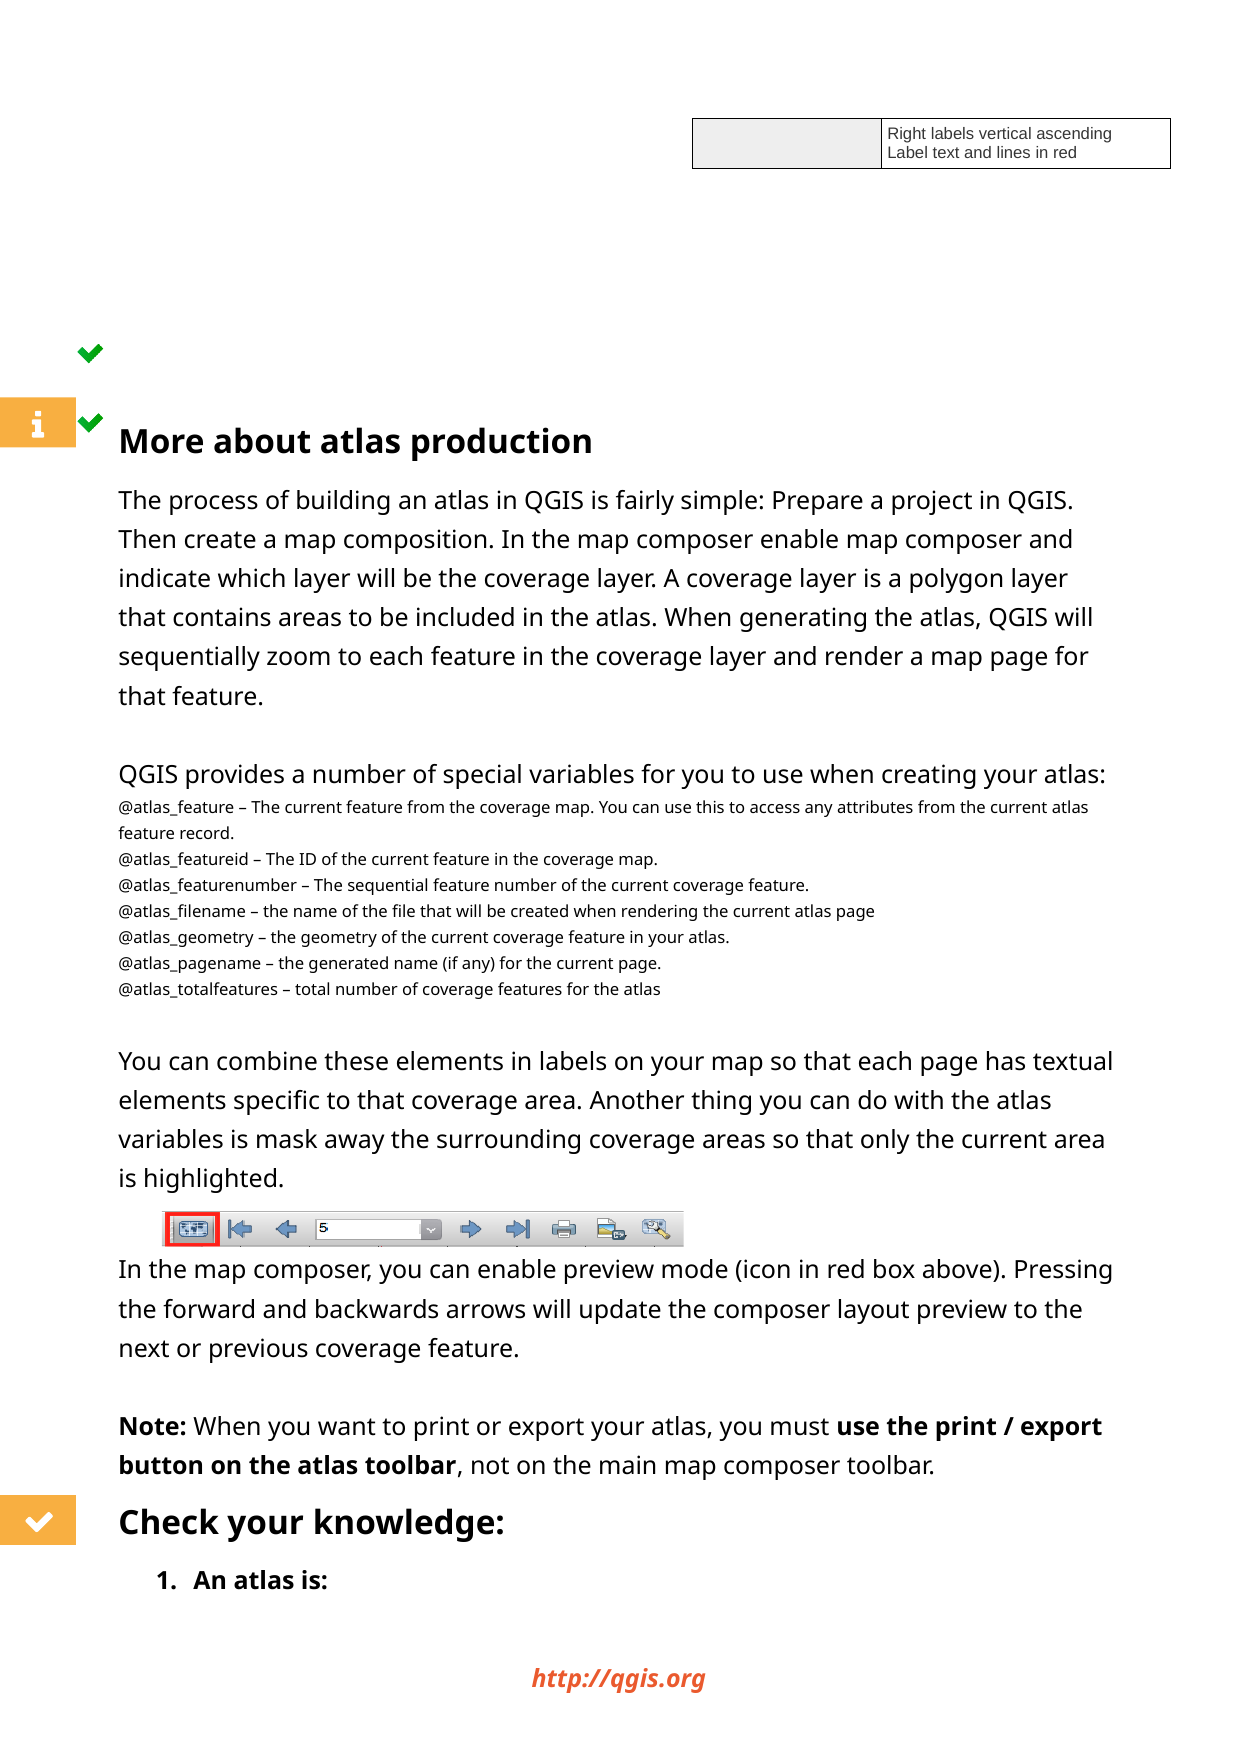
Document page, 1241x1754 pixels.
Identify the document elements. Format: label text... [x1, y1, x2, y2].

table_cell [693, 119, 881, 168]
text You can combine these elements in labels on your map so that each page has textual elements specific to that coverage area. Another thing you can do with the atlas variables is mask away the surrounding coverage areas so that only the current area is highlighted. [118, 1043, 1122, 1195]
text @atlas_featurenumber – The sequential feature number of the current coverage feature. [118, 874, 1122, 896]
text @atlas_filename – the name of the file that will be created when rendering the current atlas page [118, 900, 1122, 922]
subtitle More about atlas production [118, 418, 1122, 464]
subtitle Check your knowledge: [118, 1499, 1122, 1544]
text @atlas_pagename – the generated name (if any) for the current page. [118, 952, 1122, 974]
text @atlas_geometry – the geometry of the current coverage feature in your atlas. [118, 926, 1122, 948]
text The process of building an atlas in QGIS is fairly simple: Prepare a project in QGIS. Then create a map composition. In the map composer enable map composer and indicate which layer will be the coverage layer. A coverage layer is a polygon layer that contains areas to be included in the atlas. When generating the atlas, QGIS will sequentially zoom to each feature in the coverage layer and render a map page for that feature. [118, 482, 1122, 712]
text @atlas_feature – The current feature from the coverage map. You can use this to access any attributes from the current atlas feature record. [118, 796, 1122, 844]
text @atlas_totalfeatures – total number of coverage features for the atlas [118, 978, 1122, 1001]
picture [161, 1211, 684, 1247]
text In the map composer, you can enable preview mode (icon in red box above). Pressing the forward and backwards arrows will update the composer layout preview to the next or previous coverage feature. [118, 1200, 1122, 1364]
text @atlas_featureid – The ID of the current feature in the coverage map. [118, 848, 1122, 870]
list An atlas is: [156, 1563, 1122, 1597]
text Note: When you want to print or export your atlas, you must use the print / export button on the atlas toolbar, not on the main map composer toolbar. [118, 1409, 1122, 1482]
text QGIS provides a number of special variables for you to use when creating your atlas: [118, 756, 1122, 791]
table_cell Right labels vertical ascending Label text and lines in red [882, 119, 1170, 168]
